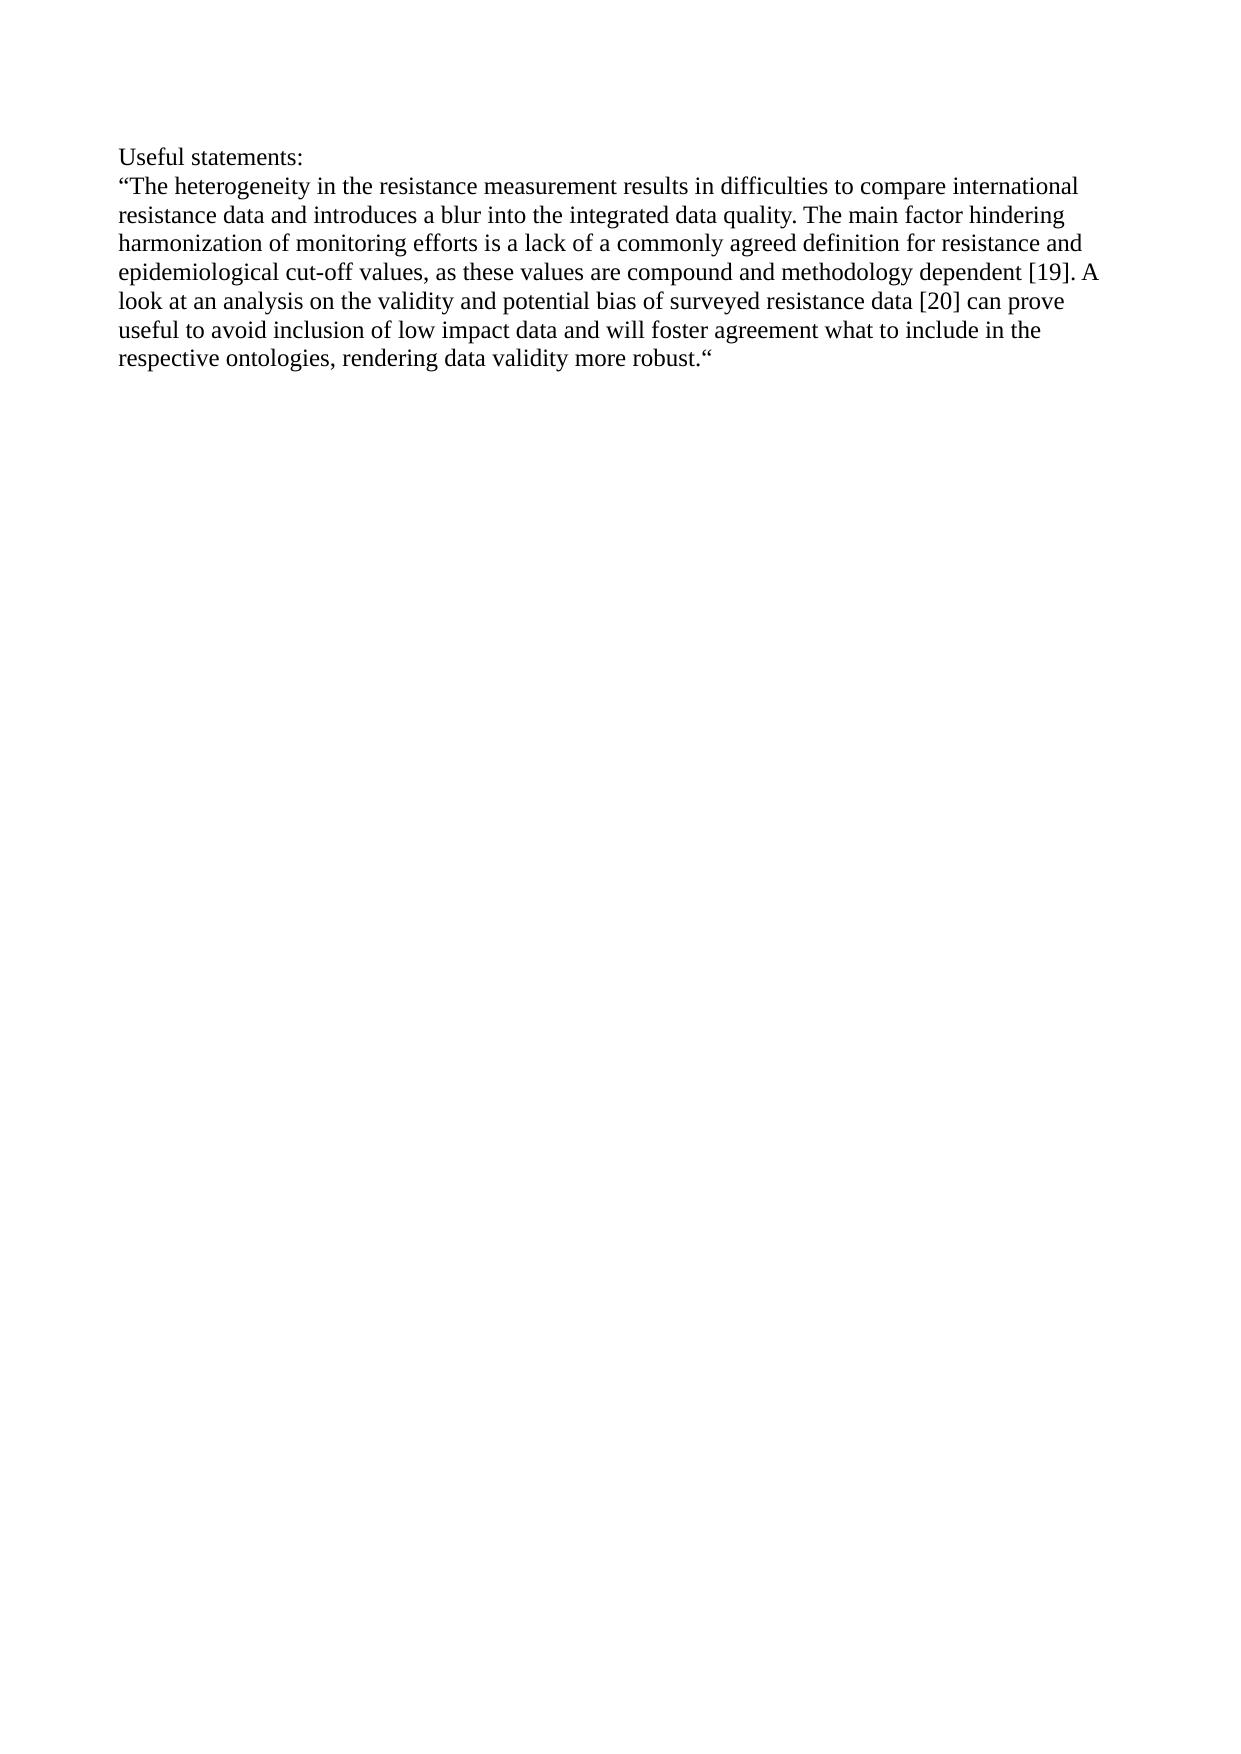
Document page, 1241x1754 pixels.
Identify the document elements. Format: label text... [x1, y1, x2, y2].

text “The heterogeneity in the resistance measurement results in difficulties to compare international resistance data and introduces a blur into the integrated data quality. The main factor hindering harmonization of monitoring efforts is a lack of a commonly agreed definition for resistance and epidemiological cut-off values, as these values are compound and methodology dependent [19]. A look at an analysis on the validity and potential bias of surveyed resistance data [20] can prove useful to avoid inclusion of low impact data and will foster agreement what to include in the respective ontologies, rendering data validity more robust.“ [118, 171, 1122, 372]
text Useful statements: [118, 142, 1122, 171]
